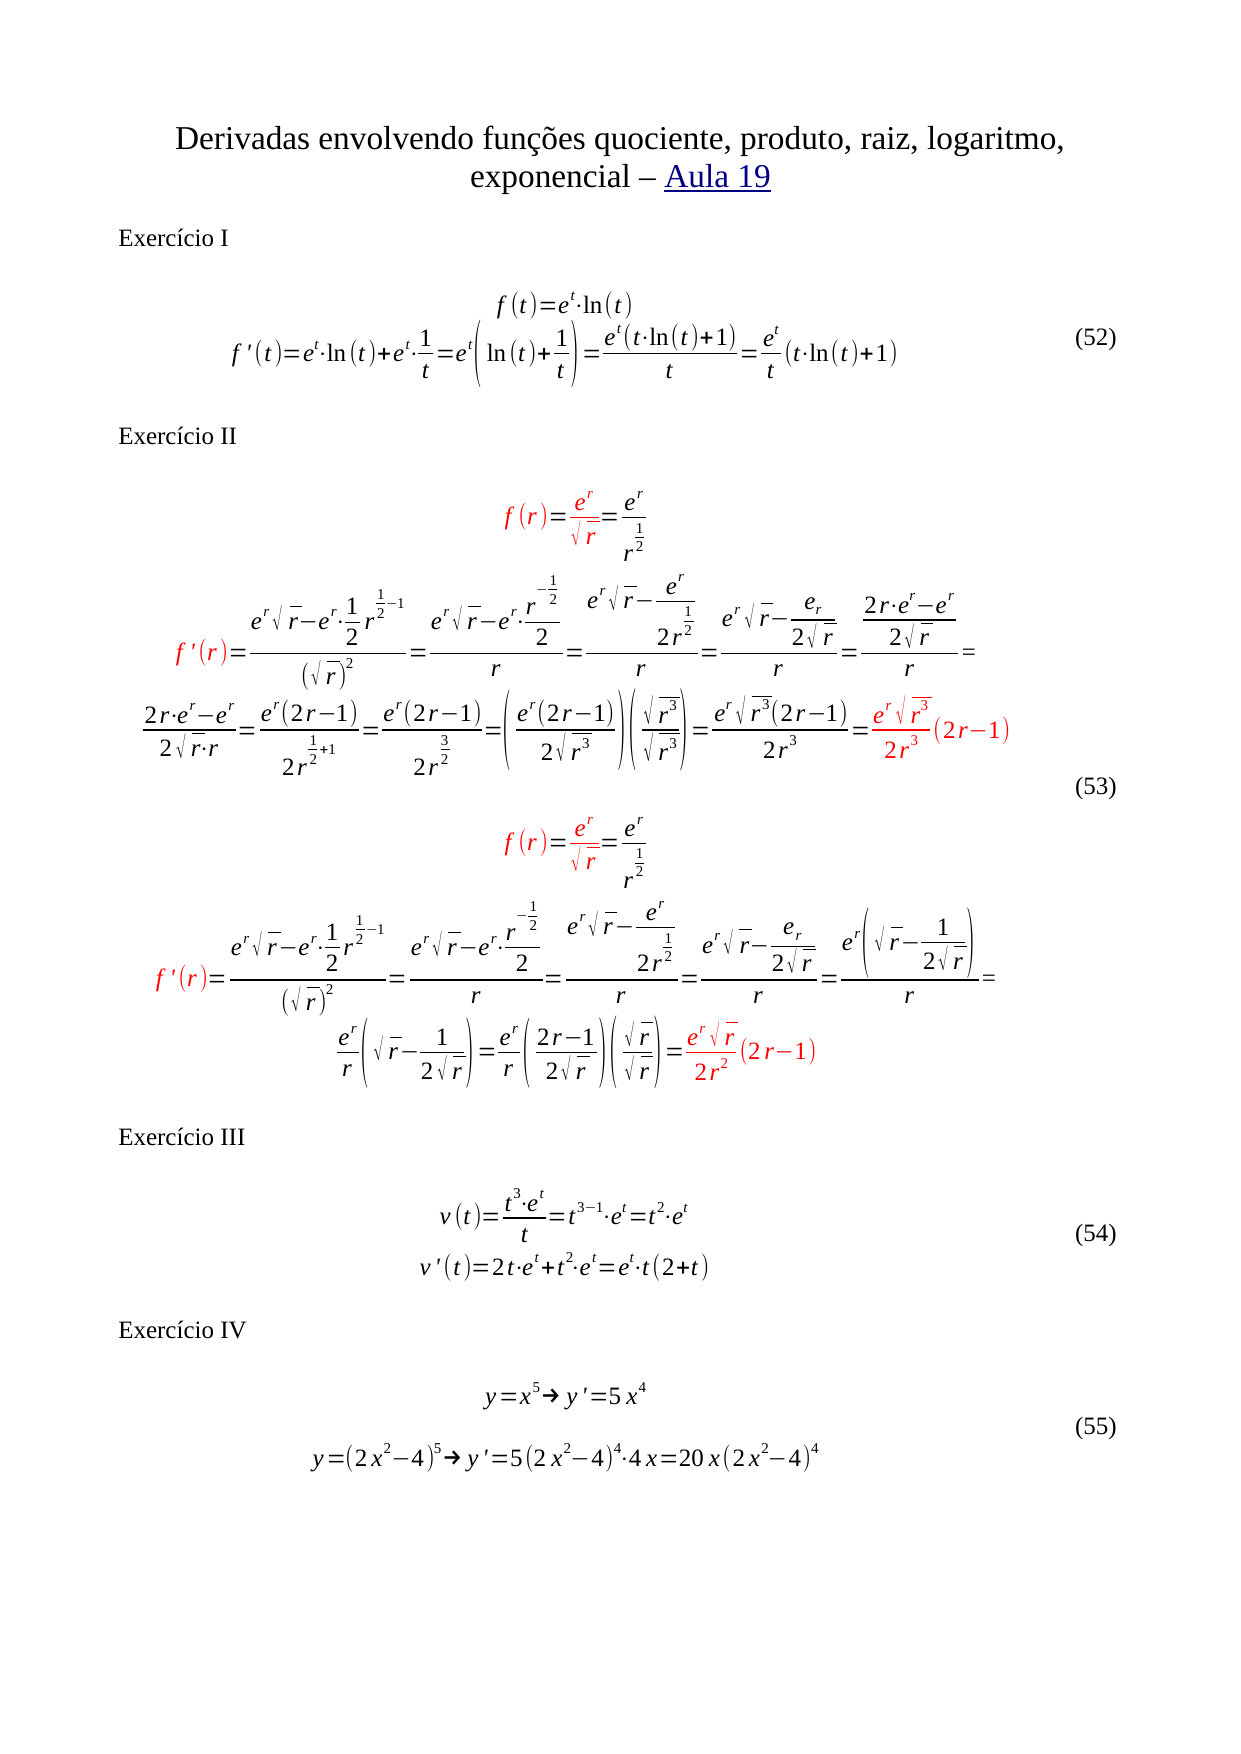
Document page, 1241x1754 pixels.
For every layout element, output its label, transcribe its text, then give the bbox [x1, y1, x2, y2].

table_header (54) [1010, 1179, 1122, 1287]
text Derivadas envolvendo funções quociente, produto, raiz, logaritmo, exponencial – Aula 19 [118, 118, 1122, 195]
text Exercício I [118, 223, 1122, 252]
text Exercício II [118, 421, 1122, 450]
text Exercício III [118, 1122, 1122, 1151]
table_header (53) [1010, 479, 1122, 1093]
table_header (52) [1010, 281, 1122, 392]
table_header [118, 281, 1010, 392]
table_header (55) [1010, 1373, 1122, 1478]
table_header [118, 1373, 1010, 1478]
table_header [118, 479, 1010, 1093]
table_header [118, 1179, 1010, 1287]
text Exercício IV [118, 1315, 1122, 1344]
